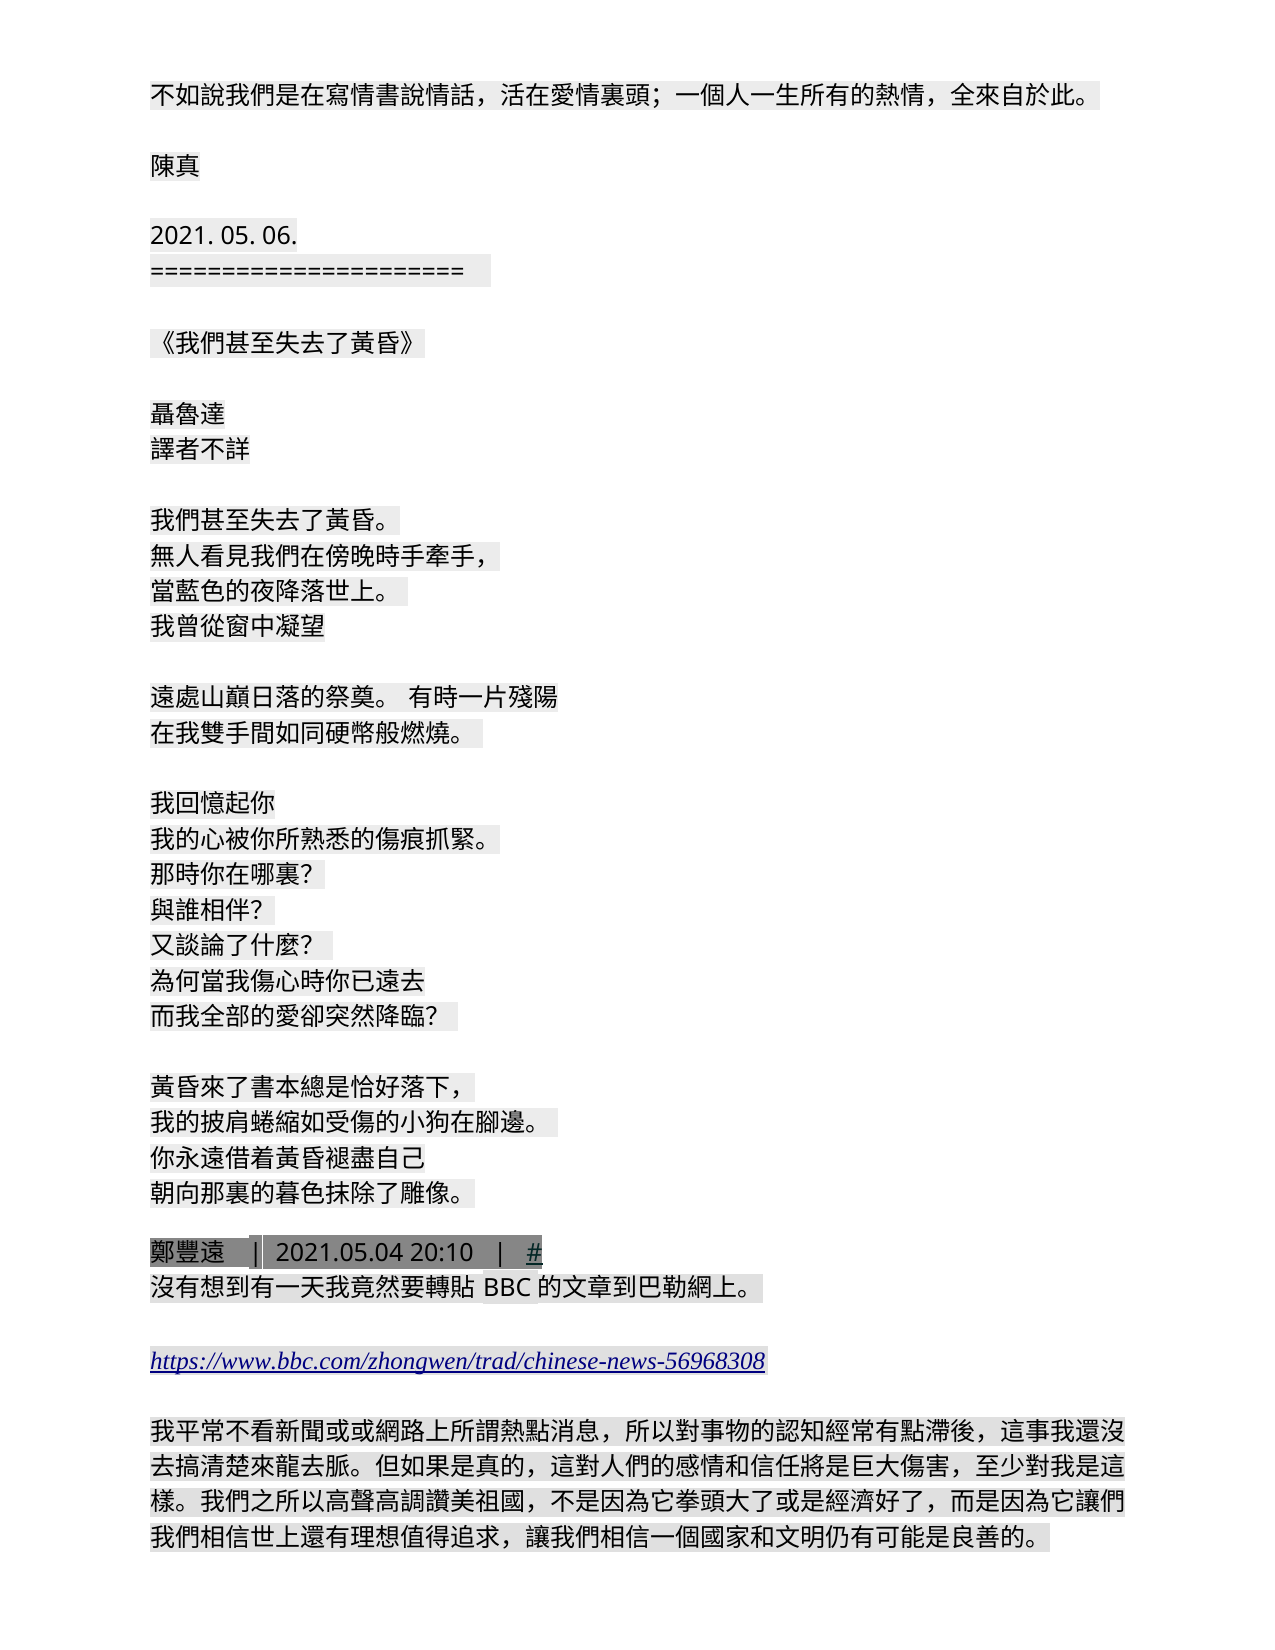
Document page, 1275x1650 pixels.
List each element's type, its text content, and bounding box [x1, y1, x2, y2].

text 沒有想到有一天我竟然要轉貼 BBC 的文章到巴勒網上。 https://www.bbc.com/zhongwen/trad/chinese-news-56968308 我平常不看新聞或或網路上所謂熱點消息，所以對事物的認知經常有點滯後，這事我還沒去搞清楚來龍去脈。但如果是真的，這對人們的感情和信任將是巨大傷害，至少對我是這樣。我們之所以高聲高調讚美祖國，不是因為它拳頭大了或是經濟好了，而是因為它讓們我們相信世上還有理想值得追求，讓我們相信一個國家和文明仍有可能是良善的。 我看到網上有張照片，似乎是印度有位媽媽因新冠重症，陷入呼吸困難，而印度如今醫療體系崩潰，醫院裡別說呼吸機，連病床都不可得。女兒為了救媽媽，無計可施之下只能對其進行口對口人工呼吸。這很好笑嗎? 但我看中國許多人在網上對此大肆嘲諷訕笑，真的是很可恥。中國人可別忘了自己是如何一路艱辛像動物那般掙扎過來，才有了今天的日子。不要媳婦熬成婆，自己日子過得安穩了就開始惡形惡狀對待其他人，連基本的憐憫之心都喪失了，這樣的"大國崛起"寧可不要，崛起的只會是另一隻怪物。 我知道很多人其實只在乎敵我，而並不是真的在乎是非善惡美醜，對他人的愚昧和痛苦完全沒有憐憫和同理心。這些人表面上看起來和國家和人民站在同一方，實際上卻是我們的敵人，因為他們所信奉的事物實際上完全違背了我們的理想。這些人借著挑起民眾對外的仇恨和敵意來滋養壯大自己的影響力，人們若不稍假思索，很容易被這些實際上是民粹主義信徒的人給帶偏了。文章裡說的這位沈逸就給我這種感覺，從一兩年前他剛在觀察者網出道時，我就在他身上聞到這種強烈氣味。這類人，包括那什麼「中國長安網」的言行應該被整治而不是縱容; 我看有人還一本正經討論這類發文具不具備其合理性。這種缺乏良知的發文根本不值得討論，應該直接刪除。所謂"見人見智"式的言論自由是極其有害的。 [150, 1269, 1125, 1552]
text 最近忙著和一些孩子玩，白日疲憊，卻輾轉反側，夜不成眠。所見如此浩瀚，而我們所做的一切，卻僅僅宛若一聲嘆息。 聶魯達說，"愛情太短，而遺忘太長"，在那無盡的日夜裏頭，我到底還記得多少往日情懷？如果不是儘可能地遺忘，一條命要怎麼活？ 上個月看了電影《郵差》，講的就是聶魯達。少年陳真就像個亡命份子一樣，投入亡命事業，寫起文章常引用聶魯達，但他和他的詩其實不曾啟迪我。心之所在，命運之所在，真正把我投入烈燄之中的巨大力量，卻是那些難以言喻的柔弱生命；與其說我們是在談政治，不如說我們是在寫情書說情話，活在愛情裏頭；一個人一生所有的熱情，全來自於此。 陳真 2021. 05. 06. ====================== 《我們甚至失去了黃昏》 聶魯達 譯者不詳 我們甚至失去了黃昏。 無人看見我們在傍晚時手牽手， 當藍色的夜降落世上。 我曾從窗中凝望 遠處山巔日落的祭奠。 有時一片殘陽 在我雙手間如同硬幣般燃燒。 我回憶起你 我的心被你所熟悉的傷痕抓緊。 那時你在哪裏？ 與誰相伴？ 又談論了什麼？ 為何當我傷心時你已遠去 而我全部的愛卻突然降臨？ 黃昏來了書本總是恰好落下， 我的披肩蜷縮如受傷的小狗在腳邊。 你永遠借着黃昏褪盡自己 朝向那裏的暮色抹除了雕像。 [150, 75, 1125, 1208]
text 鄭豐遠 | 2021.05.04 20:10 | # [150, 1233, 1125, 1269]
